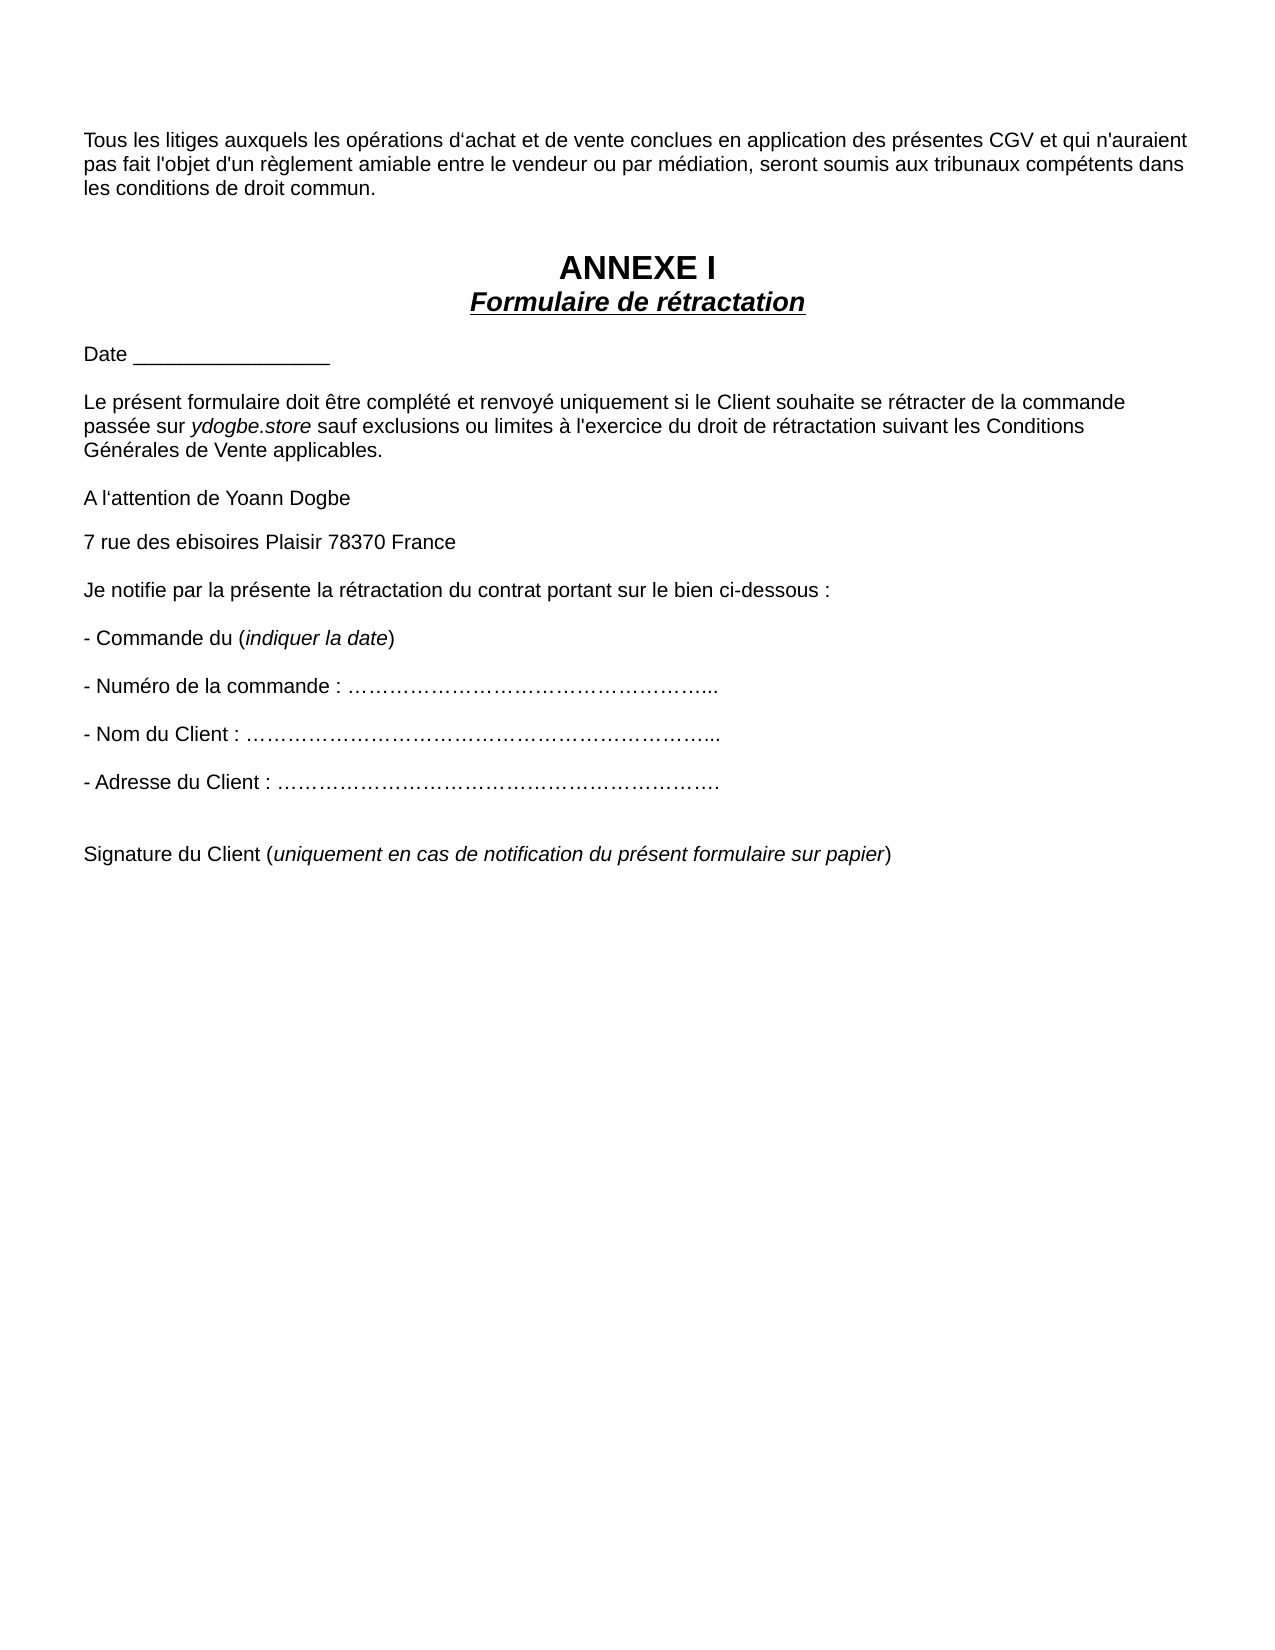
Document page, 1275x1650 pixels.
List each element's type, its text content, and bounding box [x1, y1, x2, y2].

text Tous les litiges auxquels les opérations d‘achat et de vente conclues en application des présentes CGV et qui n'auraient pas fait l'objet d'un règlement amiable entre le vendeur ou par médiation, seront soumis aux tribunaux compétents dans les conditions de droit commun. [83, 128, 1192, 200]
text Je notifie par la présente la rétractation du contrat portant sur le bien ci-dessous : [83, 578, 1192, 602]
subtitle ANNEXE I [83, 248, 1192, 286]
subtitle Formulaire de rétractation [83, 286, 1192, 318]
text A l‘attention de Yoann Dogbe [83, 485, 1192, 509]
text - Nom du Client : …………………………………………………………... [83, 722, 1192, 746]
text - Commande du (indiquer la date) [83, 626, 1192, 650]
text 7 rue des ebisoires Plaisir 78370 France [83, 530, 1192, 554]
text - Numéro de la commande : ……………………………………………... [83, 674, 1192, 698]
text Signature du Client (uniquement en cas de notification du présent formulaire sur papier) [83, 842, 1192, 866]
text Date _________________ [83, 342, 1192, 366]
text - Adresse du Client : ………………………………………………………. [83, 770, 1192, 794]
text passée sur ydogbe.store sauf exclusions ou limites à l'exercice du droit de rétractation suivant les Conditions [83, 413, 1192, 437]
text Le présent formulaire doit être complété et renvoyé uniquement si le Client souhaite se rétracter de la commande [83, 389, 1192, 413]
text Générales de Vente applicables. [83, 437, 1192, 461]
